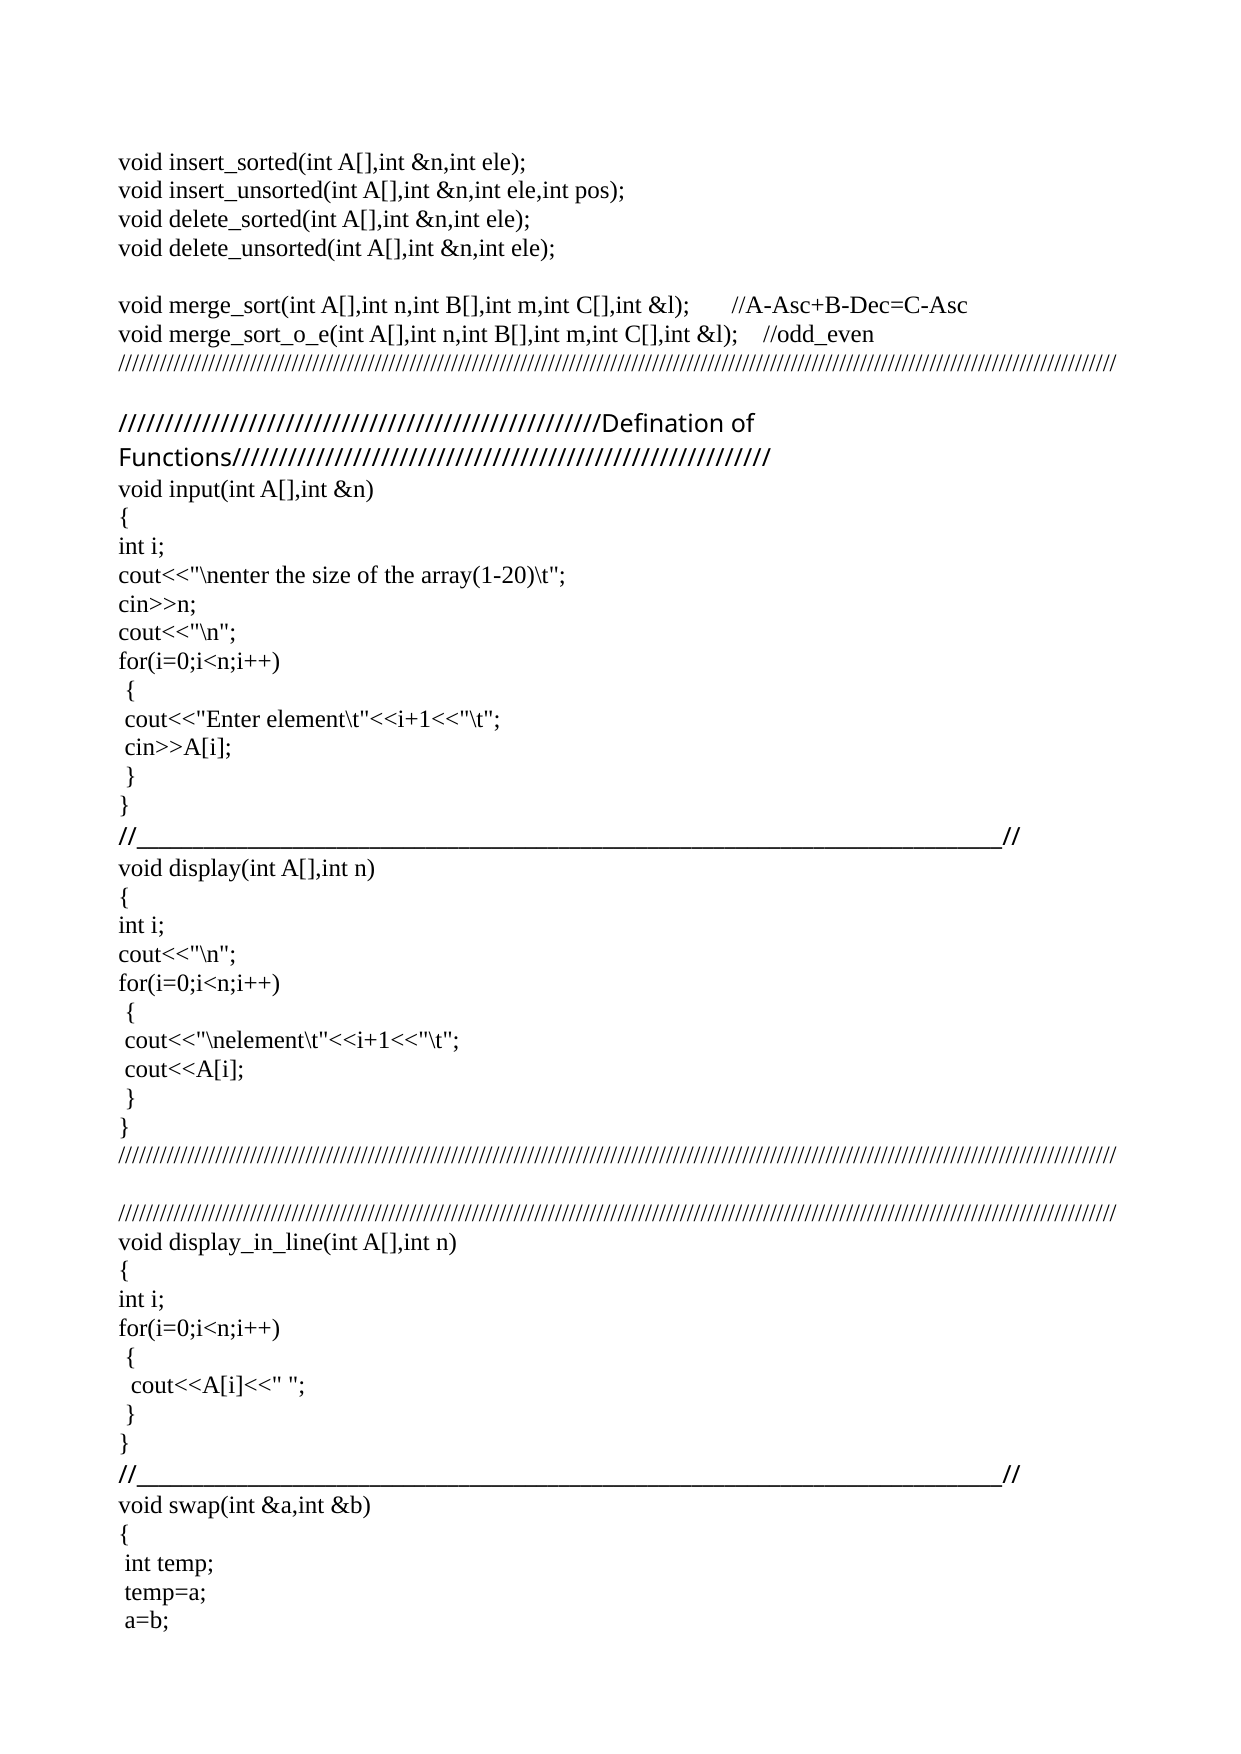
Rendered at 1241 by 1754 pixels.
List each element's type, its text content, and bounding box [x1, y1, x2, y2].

text a=b; [118, 1606, 1122, 1634]
text } [118, 1083, 1122, 1112]
text cout<<"Enter element\t"<<i+1<<"\t"; [118, 704, 1122, 732]
text } [118, 1112, 1122, 1140]
text ////////////////////////////////////////////////////Defination of Functions////////////////////////////////////////////////////////// [118, 406, 1122, 474]
text void delete_unsorted(int A[],int &n,int ele); [118, 233, 1122, 262]
text cout<<A[i]; [118, 1054, 1122, 1083]
text cin>>A[i]; [118, 732, 1122, 761]
text for(i=0;i<n;i++) [118, 1313, 1122, 1342]
text int temp; [118, 1548, 1122, 1577]
text { [118, 1342, 1122, 1370]
text cout<<A[i]<<" "; [118, 1370, 1122, 1399]
text cout<<"\n"; [118, 617, 1122, 646]
text int i; [118, 910, 1122, 939]
text cout<<"\nelement\t"<<i+1<<"\t"; [118, 1025, 1122, 1054]
text void insert_unsorted(int A[],int &n,int ele,int pos); [118, 176, 1122, 204]
text } [118, 1428, 1122, 1457]
text cout<<"\nenter the size of the array(1-20)\t"; [118, 560, 1122, 589]
text void merge_sort(int A[],int n,int B[],int m,int C[],int &l); //A-Asc+B-Dec=C-Asc [118, 291, 1122, 319]
text { [118, 675, 1122, 704]
text cout<<"\n"; [118, 939, 1122, 968]
text { [118, 997, 1122, 1025]
text //////////////////////////////////////////////////////////////////////////////////////////////////////////////////////////////////////////////// [118, 348, 1122, 377]
text void merge_sort_o_e(int A[],int n,int B[],int m,int C[],int &l); //odd_even [118, 319, 1122, 348]
text //______________________________________________________________________________// [118, 819, 1122, 853]
text } [118, 790, 1122, 819]
text int i; [118, 1284, 1122, 1313]
text void insert_sorted(int A[],int &n,int ele); [118, 147, 1122, 176]
text void input(int A[],int &n) [118, 474, 1122, 502]
text void swap(int &a,int &b) [118, 1491, 1122, 1519]
text { [118, 882, 1122, 910]
text } [118, 1399, 1122, 1428]
text { [118, 1255, 1122, 1284]
text void display(int A[],int n) [118, 853, 1122, 882]
text //////////////////////////////////////////////////////////////////////////////////////////////////////////////////////////////////////////////// [118, 1198, 1122, 1227]
text { [118, 1519, 1122, 1548]
text void display_in_line(int A[],int n) [118, 1227, 1122, 1255]
text cin>>n; [118, 589, 1122, 617]
text for(i=0;i<n;i++) [118, 646, 1122, 675]
text //////////////////////////////////////////////////////////////////////////////////////////////////////////////////////////////////////////////// [118, 1140, 1122, 1169]
text int i; [118, 531, 1122, 560]
text { [118, 502, 1122, 531]
text for(i=0;i<n;i++) [118, 968, 1122, 997]
text void delete_sorted(int A[],int &n,int ele); [118, 204, 1122, 233]
text } [118, 761, 1122, 790]
text temp=a; [118, 1577, 1122, 1606]
text //______________________________________________________________________________// [118, 1457, 1122, 1491]
